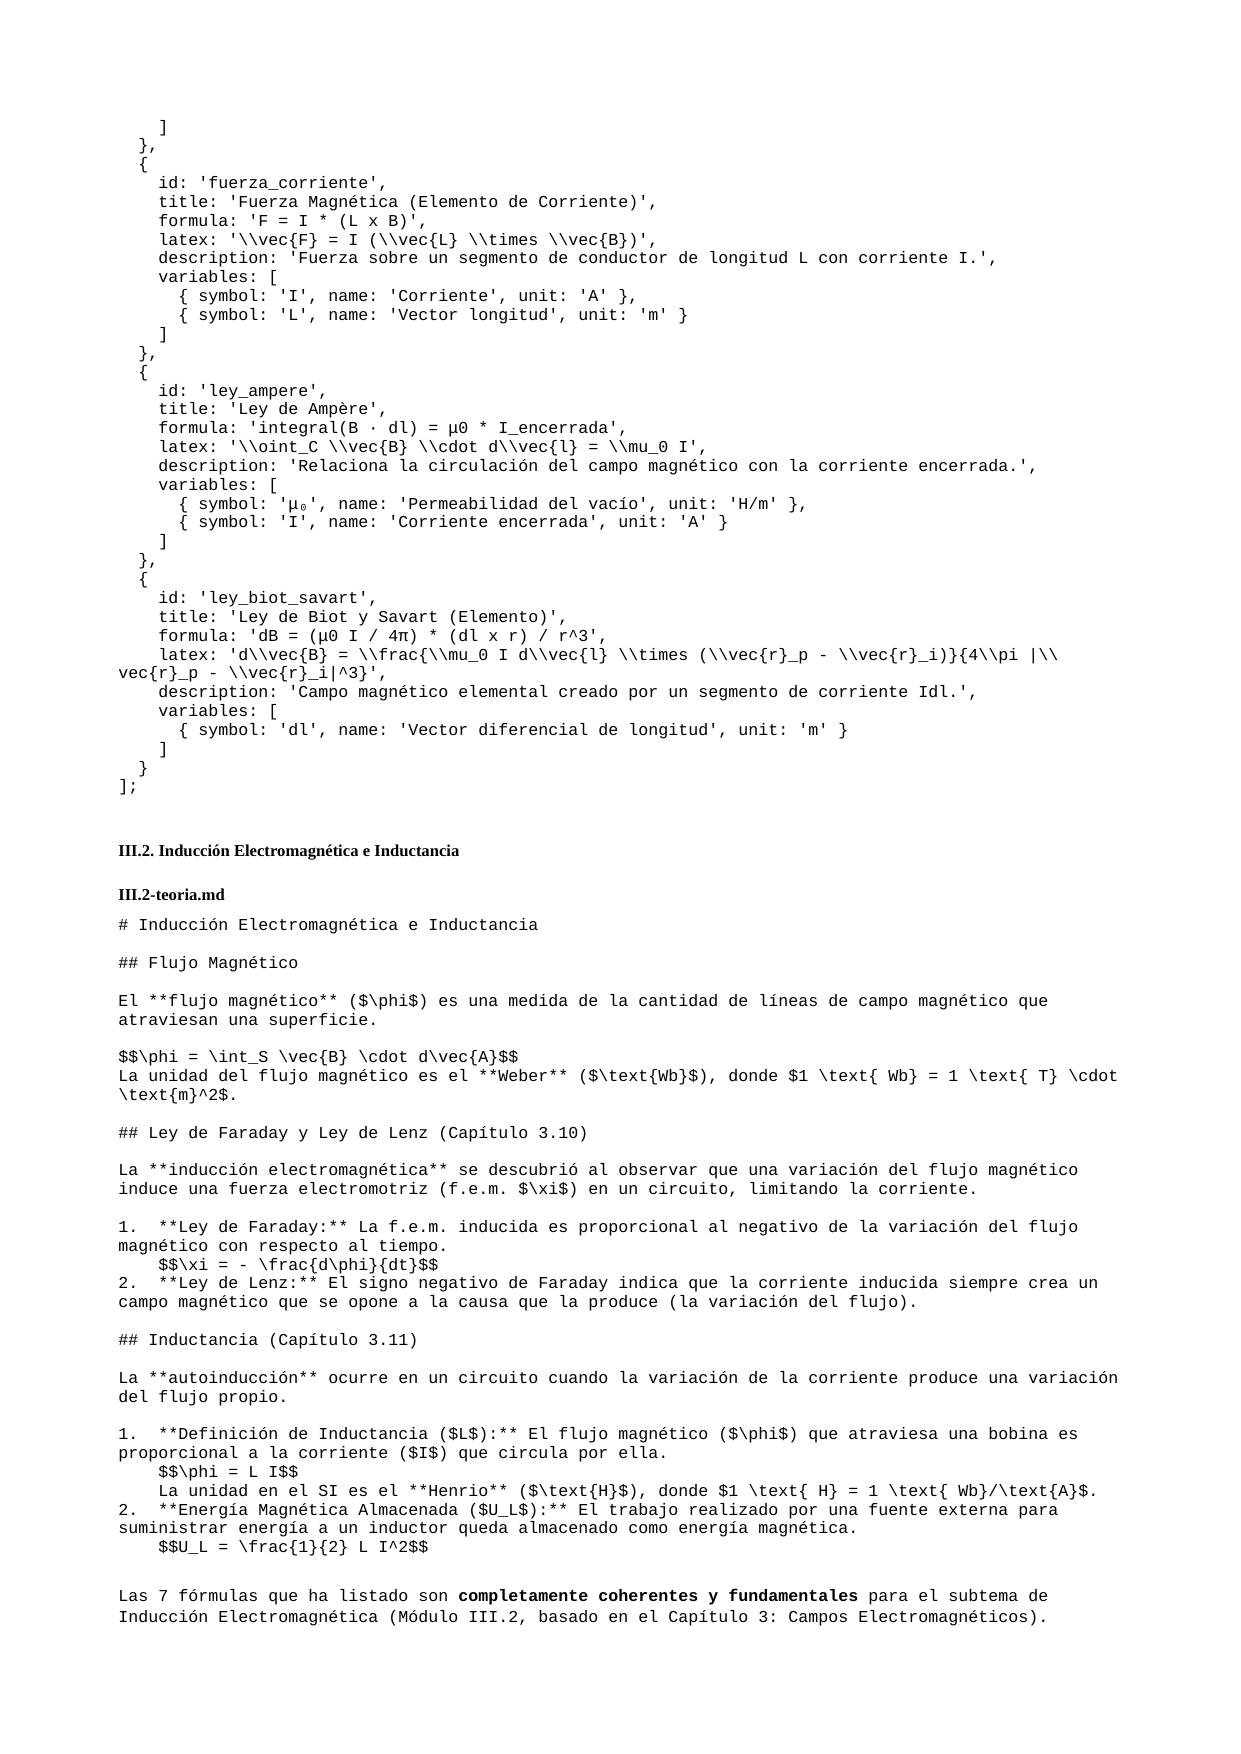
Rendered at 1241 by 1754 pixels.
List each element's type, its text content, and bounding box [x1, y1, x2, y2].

text 2. **Energía Magnética Almacenada ($U_L$):** El trabajo realizado por una fuente externa para suministrar energía a un inductor queda almacenado como energía magnética. [118, 1501, 1122, 1539]
text variables: [ [118, 703, 1122, 721]
text id: 'ley_biot_savart', [118, 589, 1122, 608]
text La unidad en el SI es el **Henrio** ($\text{H}$), donde $1 \text{ H} = 1 \text{ Wb}/\text{A}$. [118, 1482, 1122, 1501]
text $$U_L = \frac{1}{2} L I^2$$ [118, 1539, 1122, 1558]
text latex: 'd\\vec{B} = \\frac{\\mu_0 I d\\vec{l} \\times (\\vec{r}_p - \\vec{r}_i)}{4\\pi |\\vec{r}_p - \\vec{r}_i|^3}', [118, 646, 1122, 684]
text { symbol: 'L', name: 'Vector longitud', unit: 'm' } [118, 307, 1122, 326]
text 1. **Ley de Faraday:** La f.e.m. inducida es proporcional al negativo de la variación del flujo magnético con respecto al tiempo. [118, 1218, 1122, 1256]
text ## Flujo Magnético [118, 954, 1122, 973]
text ## Ley de Faraday y Ley de Lenz (Capítulo 3.10) [118, 1124, 1122, 1143]
text title: 'Ley de Biot y Savart (Elemento)', [118, 608, 1122, 627]
text { [118, 363, 1122, 382]
text title: 'Fuerza Magnética (Elemento de Corriente)', [118, 193, 1122, 212]
text ] [118, 740, 1122, 759]
text $$\phi = L I$$ [118, 1463, 1122, 1482]
text description: 'Campo magnético elemental creado por un segmento de corriente Idl.', [118, 684, 1122, 703]
text variables: [ [118, 476, 1122, 495]
text description: 'Relaciona la circulación del campo magnético con la corriente encerrada.', [118, 457, 1122, 476]
text La **inducción electromagnética** se descubrió al observar que una variación del flujo magnético induce una fuerza electromotriz (f.e.m. $\xi$) en un circuito, limitando la corriente. [118, 1162, 1122, 1199]
text Las 7 fórmulas que ha listado son completamente coherentes y fundamentales para el subtema de Inducción Electromagnética (Módulo III.2, basado en el Capítulo 3: Campos Electromagnéticos). [118, 1587, 1122, 1628]
text description: 'Fuerza sobre un segmento de conductor de longitud L con corriente I.', [118, 250, 1122, 269]
text latex: '\\oint_C \\vec{B} \\cdot d\\vec{l} = \\mu_0 I', [118, 439, 1122, 457]
text latex: '\\vec{F} = I (\\vec{L} \\times \\vec{B})', [118, 231, 1122, 250]
text { symbol: 'I', name: 'Corriente encerrada', unit: 'A' } [118, 514, 1122, 533]
text { symbol: 'I', name: 'Corriente', unit: 'A' }, [118, 288, 1122, 307]
text variables: [ [118, 269, 1122, 288]
text $$\xi = - \frac{d\phi}{dt}$$ [118, 1256, 1122, 1275]
text 1. **Definición de Inductancia ($L$):** El flujo magnético ($\phi$) que atraviesa una bobina es proporcional a la corriente ($I$) que circula por ella. [118, 1426, 1122, 1463]
text title: 'Ley de Ampère', [118, 401, 1122, 420]
text { symbol: 'dl', name: 'Vector diferencial de longitud', unit: 'm' } [118, 721, 1122, 740]
text } [118, 759, 1122, 778]
text ] [118, 118, 1122, 137]
text id: 'ley_ampere', [118, 382, 1122, 401]
text formula: 'integral(B · dl) = μ0 * I_encerrada', [118, 420, 1122, 439]
text { [118, 156, 1122, 175]
text }, [118, 552, 1122, 571]
text # Inducción Electromagnética e Inductancia [118, 917, 1122, 936]
text $$\phi = \int_S \vec{B} \cdot d\vec{A}$$ [118, 1049, 1122, 1068]
text El **flujo magnético** ($\phi$) es una medida de la cantidad de líneas de campo magnético que atraviesan una superficie. [118, 992, 1122, 1030]
subtitle III.2. Inducción Electromagnética e Inductancia [118, 841, 1122, 860]
text ## Inductancia (Capítulo 3.11) [118, 1332, 1122, 1350]
text { [118, 571, 1122, 589]
text id: 'fuerza_corriente', [118, 175, 1122, 193]
text { symbol: 'μ₀', name: 'Permeabilidad del vacío', unit: 'H/m' }, [118, 495, 1122, 514]
text ] [118, 533, 1122, 552]
text formula: 'dB = (μ0 I / 4π) * (dl x r) / r^3', [118, 627, 1122, 646]
text }, [118, 137, 1122, 156]
text ]; [118, 778, 1122, 797]
text La unidad del flujo magnético es el **Weber** ($\text{Wb}$), donde $1 \text{ Wb} = 1 \text{ T} \cdot \text{m}^2$. [118, 1068, 1122, 1105]
text ] [118, 326, 1122, 344]
text 2. **Ley de Lenz:** El signo negativo de Faraday indica que la corriente inducida siempre crea un campo magnético que se opone a la causa que la produce (la variación del flujo). [118, 1275, 1122, 1313]
text La **autoinducción** ocurre en un circuito cuando la variación de la corriente produce una variación del flujo propio. [118, 1369, 1122, 1407]
text }, [118, 344, 1122, 363]
subtitle III.2-teoria.md [118, 885, 1122, 904]
text formula: 'F = I * (L x B)', [118, 212, 1122, 231]
